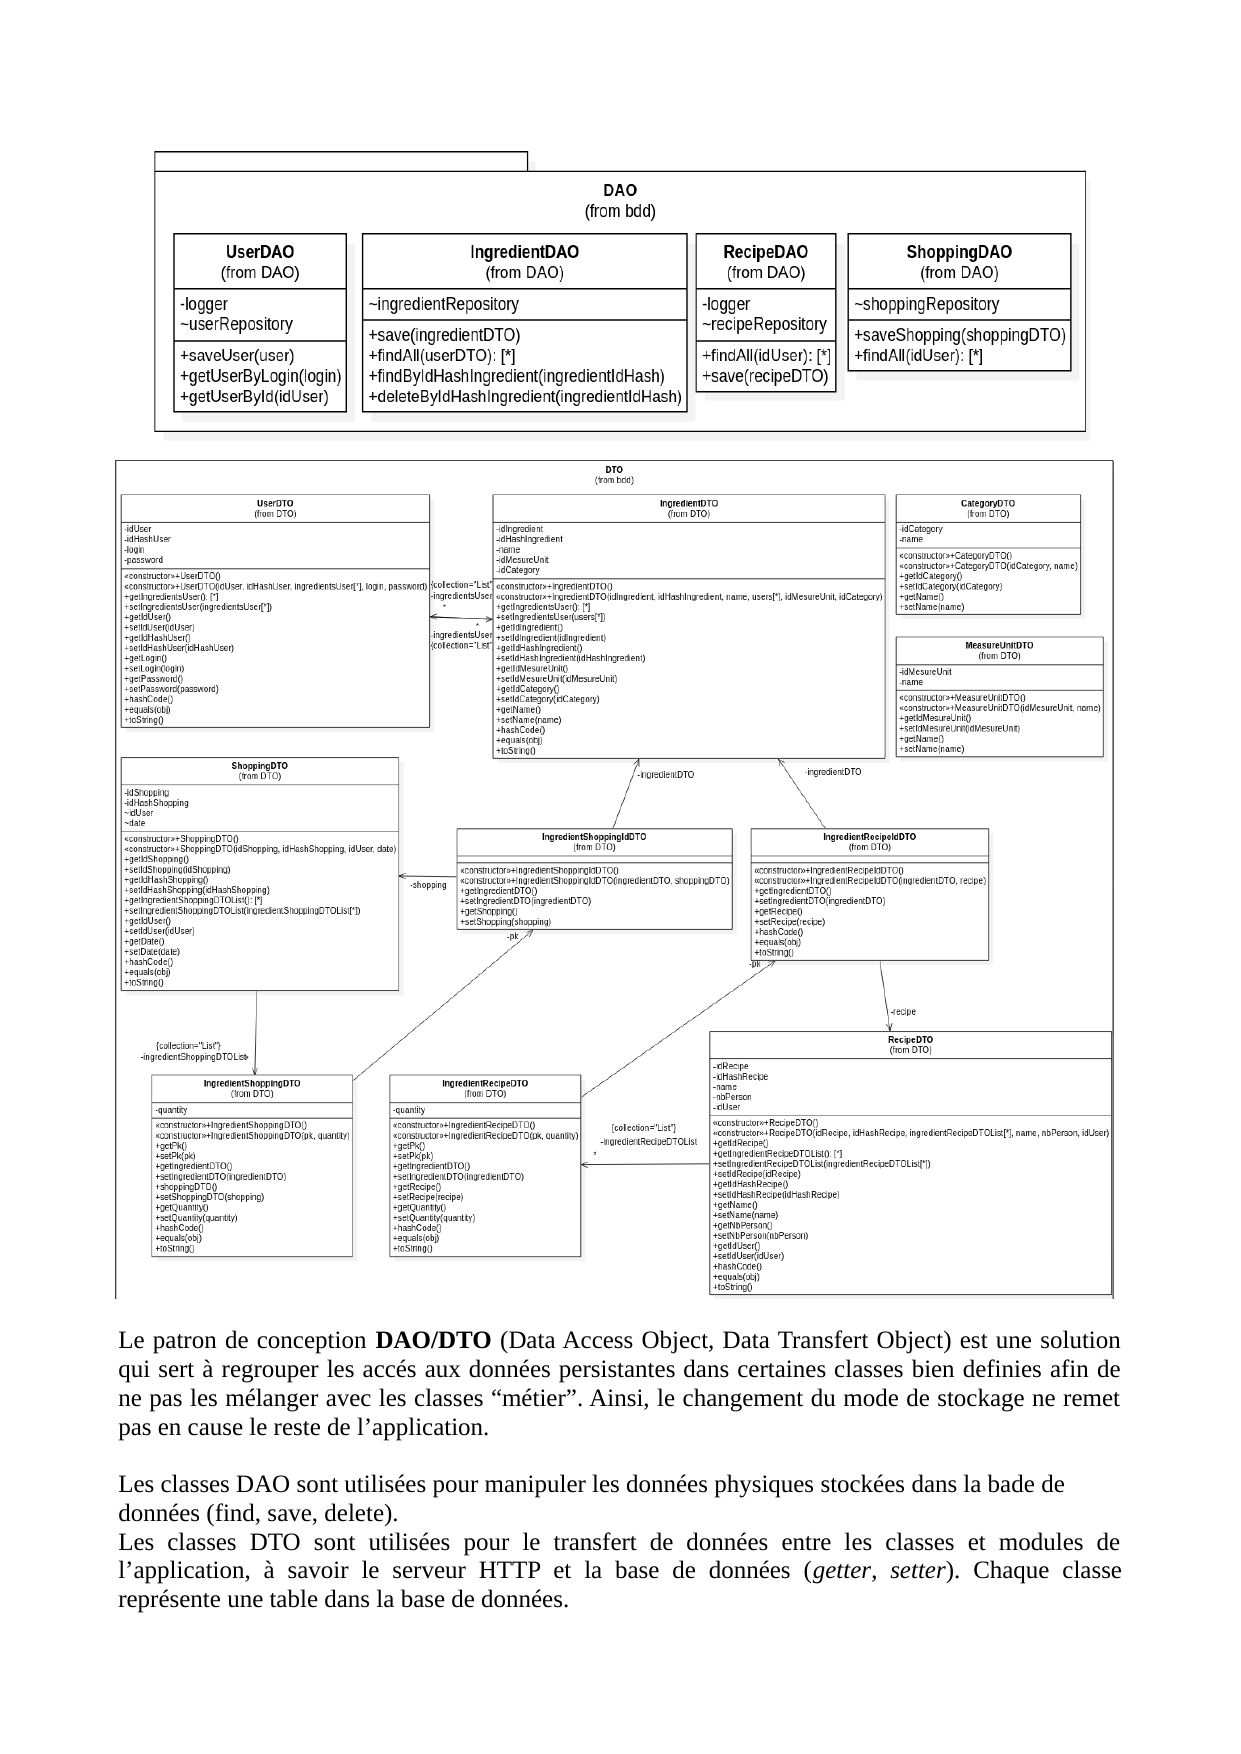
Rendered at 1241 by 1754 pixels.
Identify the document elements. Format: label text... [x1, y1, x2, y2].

picture [110, 460, 1115, 1299]
text Les classes DTO sont utilisées pour le transfert de données entre les classes et modules de l’application, à savoir le serveur HTTP et la base de données (getter, setter). Chaque classe représente une table dans la base de données. [118, 1527, 1122, 1613]
picture [149, 146, 1091, 441]
text Les classes DAO sont utilisées pour manipuler les données physiques stockées dans la bade de données (find, save, delete). [118, 1469, 1122, 1527]
text Le patron de conception DAO/DTO (Data Access Object, Data Transfert Object) est une solution qui sert à regrouper les accés aux données persistantes dans certaines classes bien definies afin de ne pas les mélanger avec les classes “métier”. Ainsi, le changement du mode de stockage ne remet pas en cause le reste de l’application. [118, 1326, 1122, 1441]
